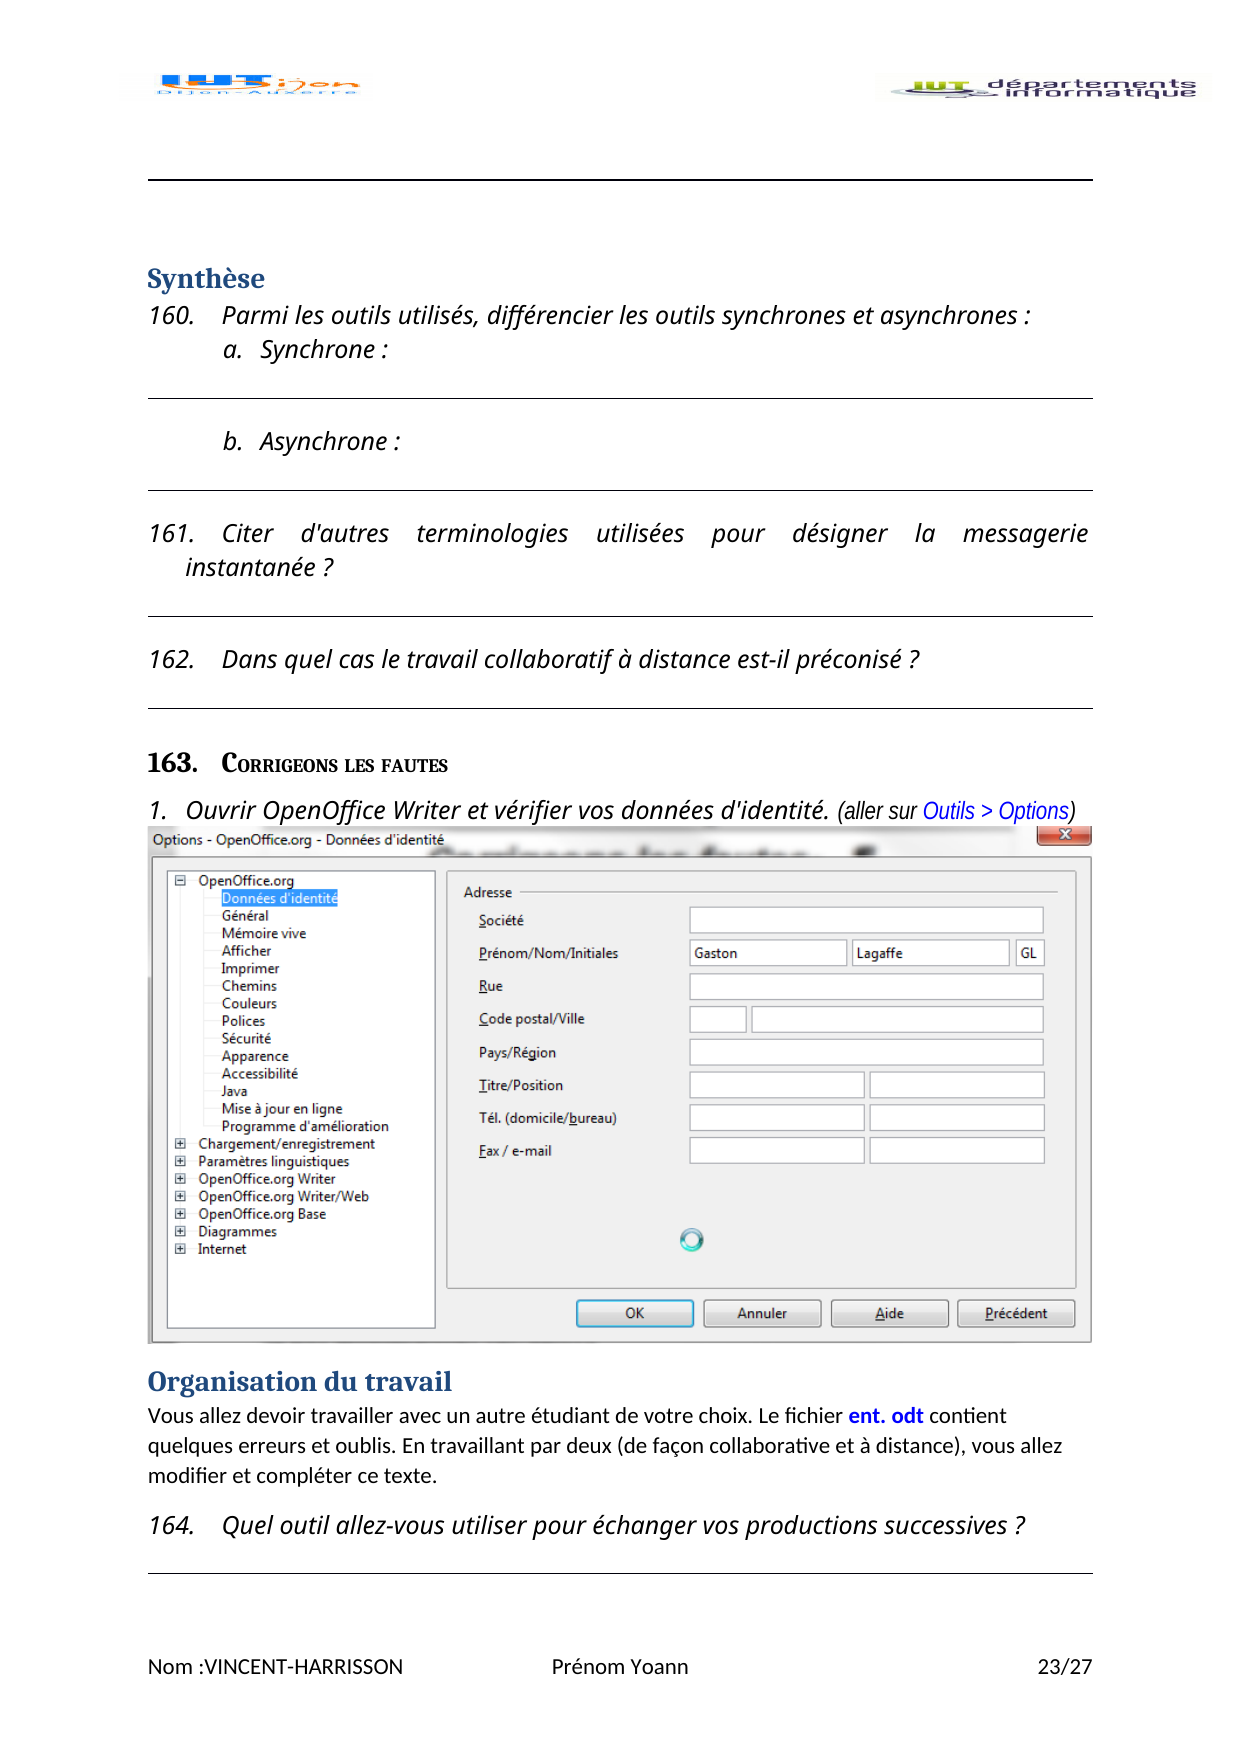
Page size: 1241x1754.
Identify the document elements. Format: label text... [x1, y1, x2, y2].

subtitle Synchrone : [223, 332, 1093, 366]
picture [118, 73, 374, 102]
subtitle Organisation du travail [148, 1365, 1093, 1399]
picture [875, 73, 1213, 102]
text Vous allez devoir travailler avec un autre étudiant de votre choix. Le fichier ent. odt contient quelques erreurs et oublis. En travaillant par deux (de façon collaborative et à distance), vous allez modifier et compléter ce texte. [148, 1401, 1093, 1489]
subtitle Quel outil allez-vous utiliser pour échanger vos productions successives ? [148, 1507, 1093, 1541]
subtitle Dans quel cas le travail collaboratif à distance est-il préconisé ? [148, 642, 1093, 676]
subtitle Asynchrone : [223, 424, 1093, 458]
subtitle Parmi les outils utilisés, différencier les outils synchrones et asynchrones : [148, 298, 1093, 332]
subtitle Ouvrir OpenOffice Writer et vérifier vos données d'identité. (aller sur Outils > Options) [148, 793, 1093, 826]
subtitle Citer d'autres terminologies utilisées pour désigner la messagerie instantanée ? [148, 516, 1093, 584]
subtitle Synthèse [148, 262, 1093, 296]
subtitle Corrigeons les fautes [148, 747, 1093, 780]
